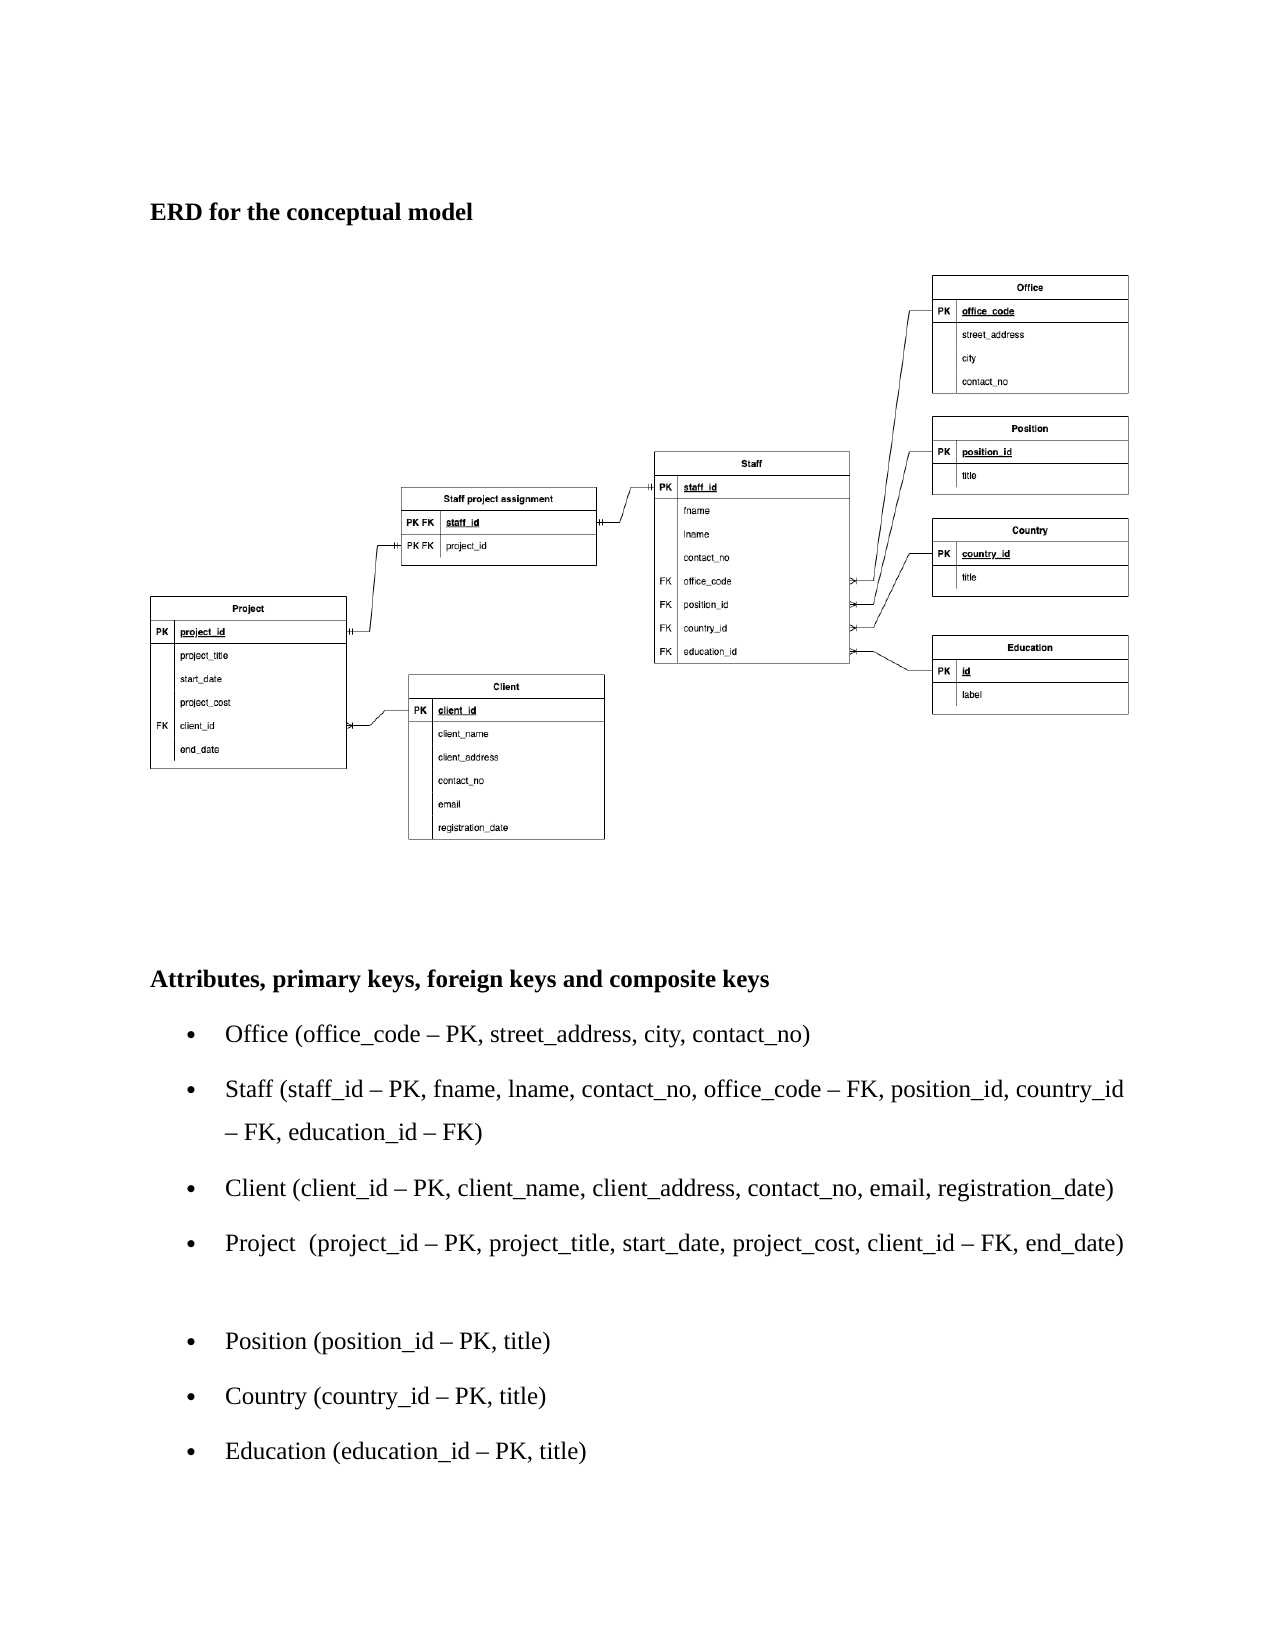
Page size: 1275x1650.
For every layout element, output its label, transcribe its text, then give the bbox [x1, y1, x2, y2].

list Client (client_id – PK, client_name, client_address, contact_no, email, registration_date) [187, 1173, 1125, 1201]
list Education (education_id – PK, title) [187, 1436, 1125, 1465]
text Attributes, primary keys, foreign keys and composite keys [150, 964, 1117, 993]
list Project (project_id – PK, project_title, start_date, project_cost, client_id – FK, end_date) [187, 1228, 1125, 1299]
list Staff (staff_id – PK, fname, lname, contact_no, office_code – FK, position_id, country_id – FK, education_id – FK) [187, 1074, 1125, 1146]
list Position (position_id – PK, title) [187, 1326, 1125, 1355]
list Country (country_id – PK, title) [187, 1381, 1125, 1410]
list Office (office_code – PK, street_address, city, contact_no) [187, 1019, 1125, 1048]
text ERD for the conceptual model [150, 197, 1117, 226]
